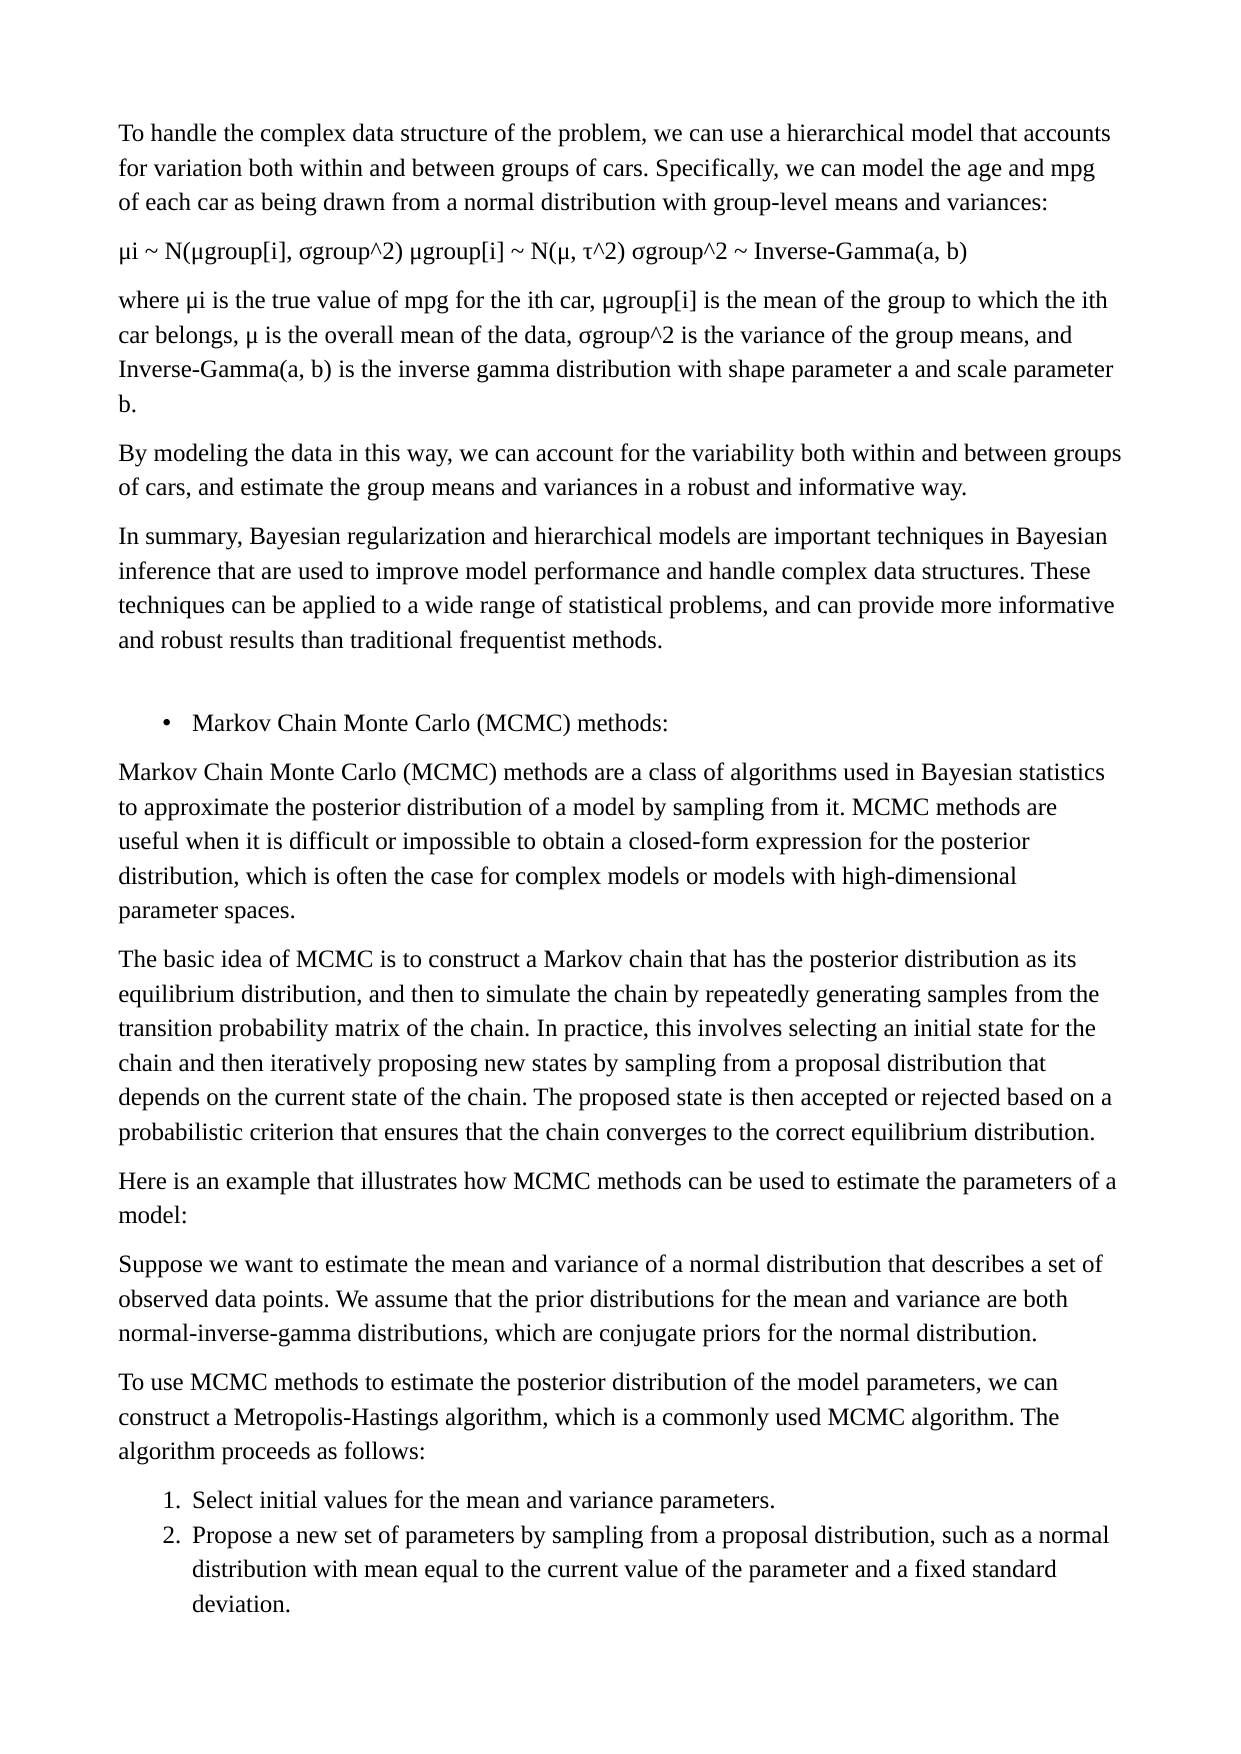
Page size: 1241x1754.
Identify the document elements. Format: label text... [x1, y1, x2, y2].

text To handle the complex data structure of the problem, we can use a hierarchical model that accounts for variation both within and between groups of cars. Specifically, we can model the age and mpg of each car as being drawn from a normal distribution with group-level means and variances: [118, 118, 1122, 216]
text To use MCMC methods to estimate the posterior distribution of the model parameters, we can construct a Metropolis-Hastings algorithm, which is a commonly used MCMC algorithm. The algorithm proceeds as follows: [118, 1367, 1122, 1465]
text Markov Chain Monte Carlo (MCMC) methods are a class of algorithms used in Bayesian statistics to approximate the posterior distribution of a model by sampling from it. MCMC methods are useful when it is difficult or impossible to obtain a closed-form expression for the posterior distribution, which is often the case for complex models or models with high-dimensional parameter spaces. [118, 757, 1122, 924]
text Here is an example that illustrates how MCMC methods can be used to estimate the parameters of a model: [118, 1166, 1122, 1229]
text μi ~ N(μgroup[i], σgroup^2) μgroup[i] ~ N(μ, τ^2) σgroup^2 ~ Inverse-Gamma(a, b) [118, 236, 1122, 265]
list Markov Chain Monte Carlo (MCMC) methods: [162, 708, 1122, 737]
text The basic idea of MCMC is to construct a Markov chain that has the posterior distribution as its equilibrium distribution, and then to simulate the chain by repeatedly generating samples from the transition probability matrix of the chain. In practice, this involves selecting an initial state for the chain and then iteratively proposing new states by sampling from a proposal distribution that depends on the current state of the chain. The proposed state is then accepted or rejected based on a probabilistic criterion that ensures that the chain converges to the correct equilibrium distribution. [118, 944, 1122, 1145]
text In summary, Bayesian regularization and hierarchical models are important techniques in Bayesian inference that are used to improve model performance and handle complex data structures. These techniques can be applied to a wide range of statistical problems, and can provide more informative and robust results than traditional frequentist methods. [118, 521, 1122, 653]
text Suppose we want to estimate the mean and variance of a normal distribution that describes a set of observed data points. We assume that the prior distributions for the mean and variance are both normal-inverse-gamma distributions, which are conjugate priors for the normal distribution. [118, 1249, 1122, 1347]
text By modeling the data in this way, we can account for the variability both within and between groups of cars, and estimate the group means and variances in a robust and informative way. [118, 438, 1122, 501]
text where μi is the true value of mpg for the ith car, μgroup[i] is the mean of the group to which the ith car belongs, μ is the overall mean of the data, σgroup^2 is the variance of the group means, and Inverse-Gamma(a, b) is the inverse gamma distribution with shape parameter a and scale parameter b. [118, 285, 1122, 417]
list Select initial values for the mean and variance parameters. [162, 1485, 1122, 1514]
list Propose a new set of parameters by sampling from a proposal distribution, such as a normal distribution with mean equal to the current value of the parameter and a fixed standard deviation. [162, 1520, 1122, 1617]
